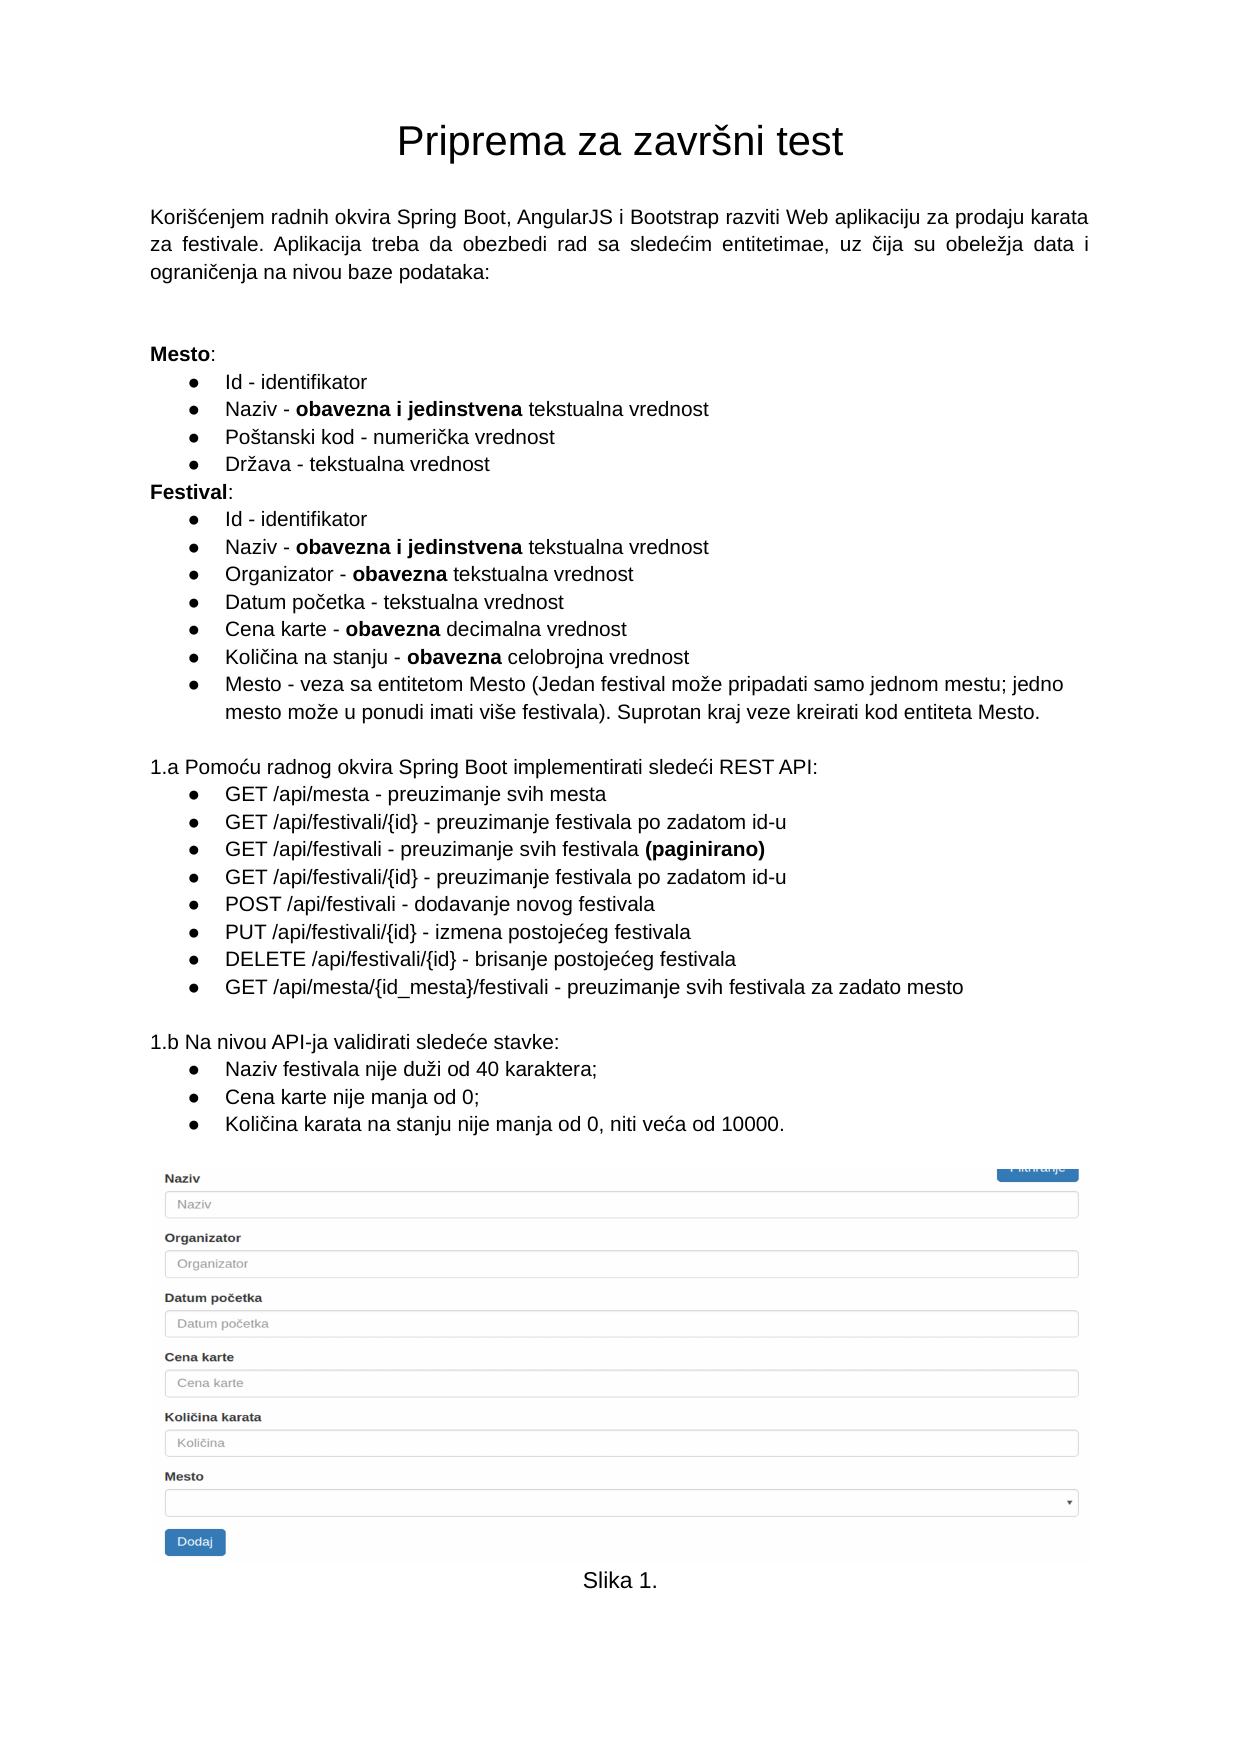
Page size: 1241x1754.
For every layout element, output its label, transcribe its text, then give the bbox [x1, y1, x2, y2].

list Poštanski kod - numerička vrednost [187, 424, 1090, 448]
list GET /api/mesta/{id_mesta}/festivali - preuzimanje svih festivala za zadato mesto [187, 974, 1090, 998]
list Id - identifikator [187, 369, 1090, 393]
text Korišćenjem radnih okvira Spring Boot, AngularJS i Bootstrap razviti Web aplikaciju za prodaju karata za festivale. Aplikacija treba da obezbedi rad sa sledećim entitetimae, uz čija su obeležja data i ograničenja na nivou baze podataka: [150, 204, 1090, 283]
text Slika 1. [150, 1567, 1090, 1593]
text 1.b Na nivou API-ja validirati sledeće stavke: [150, 1029, 1090, 1053]
list GET /api/mesta - preuzimanje svih mesta [187, 782, 1090, 806]
list Količina karata na stanju nije manja od 0, niti veća od 10000. [187, 1112, 1090, 1136]
list Mesto - veza sa entitetom Mesto (Jedan festival može pripadati samo jednom mestu; jedno mesto može u ponudi imati više festivala). Suprotan kraj veze kreirati kod entiteta Mesto. [187, 672, 1090, 723]
list GET /api/festivali/{id} - preuzimanje festivala po zadatom id-u [187, 809, 1090, 833]
list Država - tekstualna vrednost [187, 452, 1090, 476]
list GET /api/festivali - preuzimanje svih festivala (paginirano) [187, 837, 1090, 861]
picture [150, 1169, 1091, 1563]
subtitle Priprema za završni test [150, 117, 1090, 164]
list GET /api/festivali/{id} - preuzimanje festivala po zadatom id-u [187, 864, 1090, 888]
list Organizator - obavezna tekstualna vrednost [187, 562, 1090, 586]
text 1.a Pomoću radnog okvira Spring Boot implementirati sledeći REST API: [150, 754, 1090, 778]
list Id - identifikator [187, 507, 1090, 531]
list Naziv festivala nije duži od 40 karaktera; [187, 1057, 1090, 1081]
text Festival: [150, 479, 1090, 503]
list Količina na stanju - obavezna celobrojna vrednost [187, 644, 1090, 668]
text Mesto: [150, 342, 1090, 366]
list PUT /api/festivali/{id} - izmena postojećeg festivala [187, 919, 1090, 943]
list Naziv - obavezna i jedinstvena tekstualna vrednost [187, 534, 1090, 558]
list Naziv - obavezna i jedinstvena tekstualna vrednost [187, 397, 1090, 421]
list POST /api/festivali - dodavanje novog festivala [187, 892, 1090, 916]
list DELETE /api/festivali/{id} - brisanje postojećeg festivala [187, 947, 1090, 971]
list Datum početka - tekstualna vrednost [187, 589, 1090, 613]
list Cena karte nije manja od 0; [187, 1084, 1090, 1108]
list Cena karte - obavezna decimalna vrednost [187, 617, 1090, 641]
